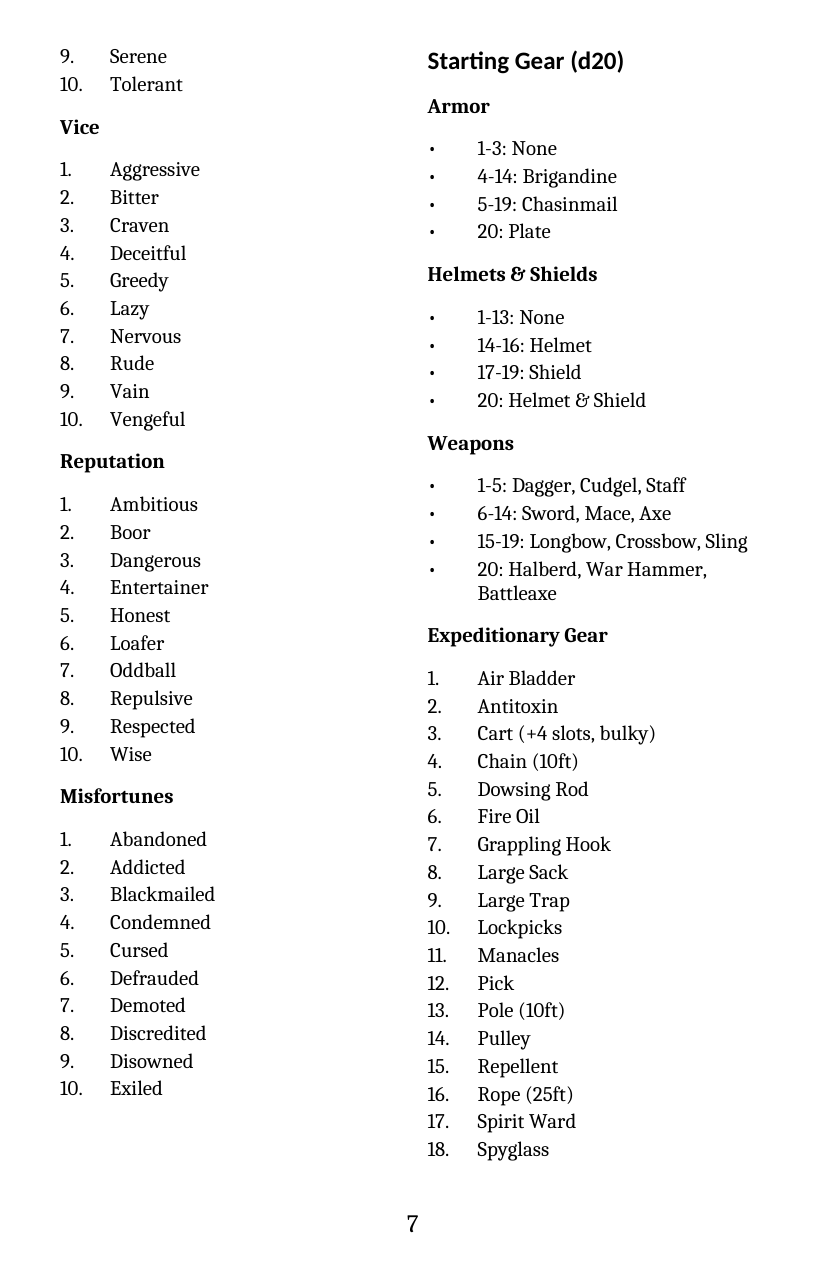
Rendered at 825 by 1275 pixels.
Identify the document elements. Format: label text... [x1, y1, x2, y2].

list Pole (10ft) [427, 999, 765, 1023]
list Ambitious [60, 493, 397, 517]
list Discredited [60, 1022, 397, 1046]
list Disowned [60, 1049, 397, 1073]
list Repulsive [60, 687, 397, 711]
list Abandoned [60, 828, 397, 852]
list 14-16: Helmet [427, 333, 765, 357]
list Deceitful [60, 241, 397, 265]
text Armor [427, 94, 765, 118]
list Repellent [427, 1054, 765, 1078]
list 6-14: Sword, Mace, Axe [427, 502, 765, 526]
list 4-14: Brigandine [427, 165, 765, 189]
list Bitter [60, 186, 397, 210]
list Antitoxin [427, 694, 765, 718]
text Reputation [60, 450, 397, 474]
list Oddball [60, 659, 397, 683]
list Serene [60, 45, 397, 69]
list 20: Halberd, War Hammer, Battleaxe [427, 557, 765, 605]
list Pick [427, 971, 765, 995]
list 20: Helmet & Shield [427, 389, 765, 413]
list Grappling Hook [427, 833, 765, 857]
list Dangerous [60, 548, 397, 572]
list Craven [60, 213, 397, 237]
list 17-19: Shield [427, 361, 765, 385]
list Manacles [427, 944, 765, 968]
list Spyglass [427, 1138, 765, 1162]
list Dowsing Rod [427, 777, 765, 801]
list Vain [60, 380, 397, 404]
list Blackmailed [60, 883, 397, 907]
list Fire Oil [427, 805, 765, 829]
text Weapons [427, 431, 765, 455]
list 5-19: Chasinmail [427, 192, 765, 216]
list Spirit Ward [427, 1110, 765, 1134]
subtitle Starting Gear (d20) [427, 45, 765, 76]
list Cart (+4 slots, bulky) [427, 722, 765, 746]
list Rude [60, 352, 397, 376]
list Entertainer [60, 576, 397, 600]
text Vice [60, 115, 397, 139]
list Exiled [60, 1077, 397, 1101]
list Wise [60, 742, 397, 766]
list Cursed [60, 938, 397, 962]
list Chain (10ft) [427, 750, 765, 774]
list Honest [60, 604, 397, 628]
list Tolerant [60, 73, 397, 97]
list Vengeful [60, 407, 397, 431]
text Helmets & Shields [427, 263, 765, 287]
list Respected [60, 714, 397, 738]
list Air Bladder [427, 667, 765, 691]
list Condemned [60, 911, 397, 935]
list Aggressive [60, 158, 397, 182]
list 20: Plate [427, 220, 765, 244]
list Greedy [60, 269, 397, 293]
list Boor [60, 521, 397, 544]
list Defrauded [60, 966, 397, 990]
list Nervous [60, 324, 397, 348]
list 1-13: None [427, 306, 765, 329]
list 1-5: Dagger, Cudgel, Staff [427, 474, 765, 498]
list Lockpicks [427, 916, 765, 940]
text Expeditionary Gear [427, 624, 765, 648]
list Pulley [427, 1027, 765, 1051]
list Loafer [60, 631, 397, 655]
text Misfortunes [60, 785, 397, 809]
list Lazy [60, 297, 397, 321]
list 1-3: None [427, 137, 765, 161]
list 15-19: Longbow, Crossbow, Sling [427, 529, 765, 553]
list Rope (25ft) [427, 1082, 765, 1106]
list Addicted [60, 855, 397, 879]
list Large Trap [427, 888, 765, 912]
list Large Sack [427, 861, 765, 884]
list Demoted [60, 994, 397, 1018]
